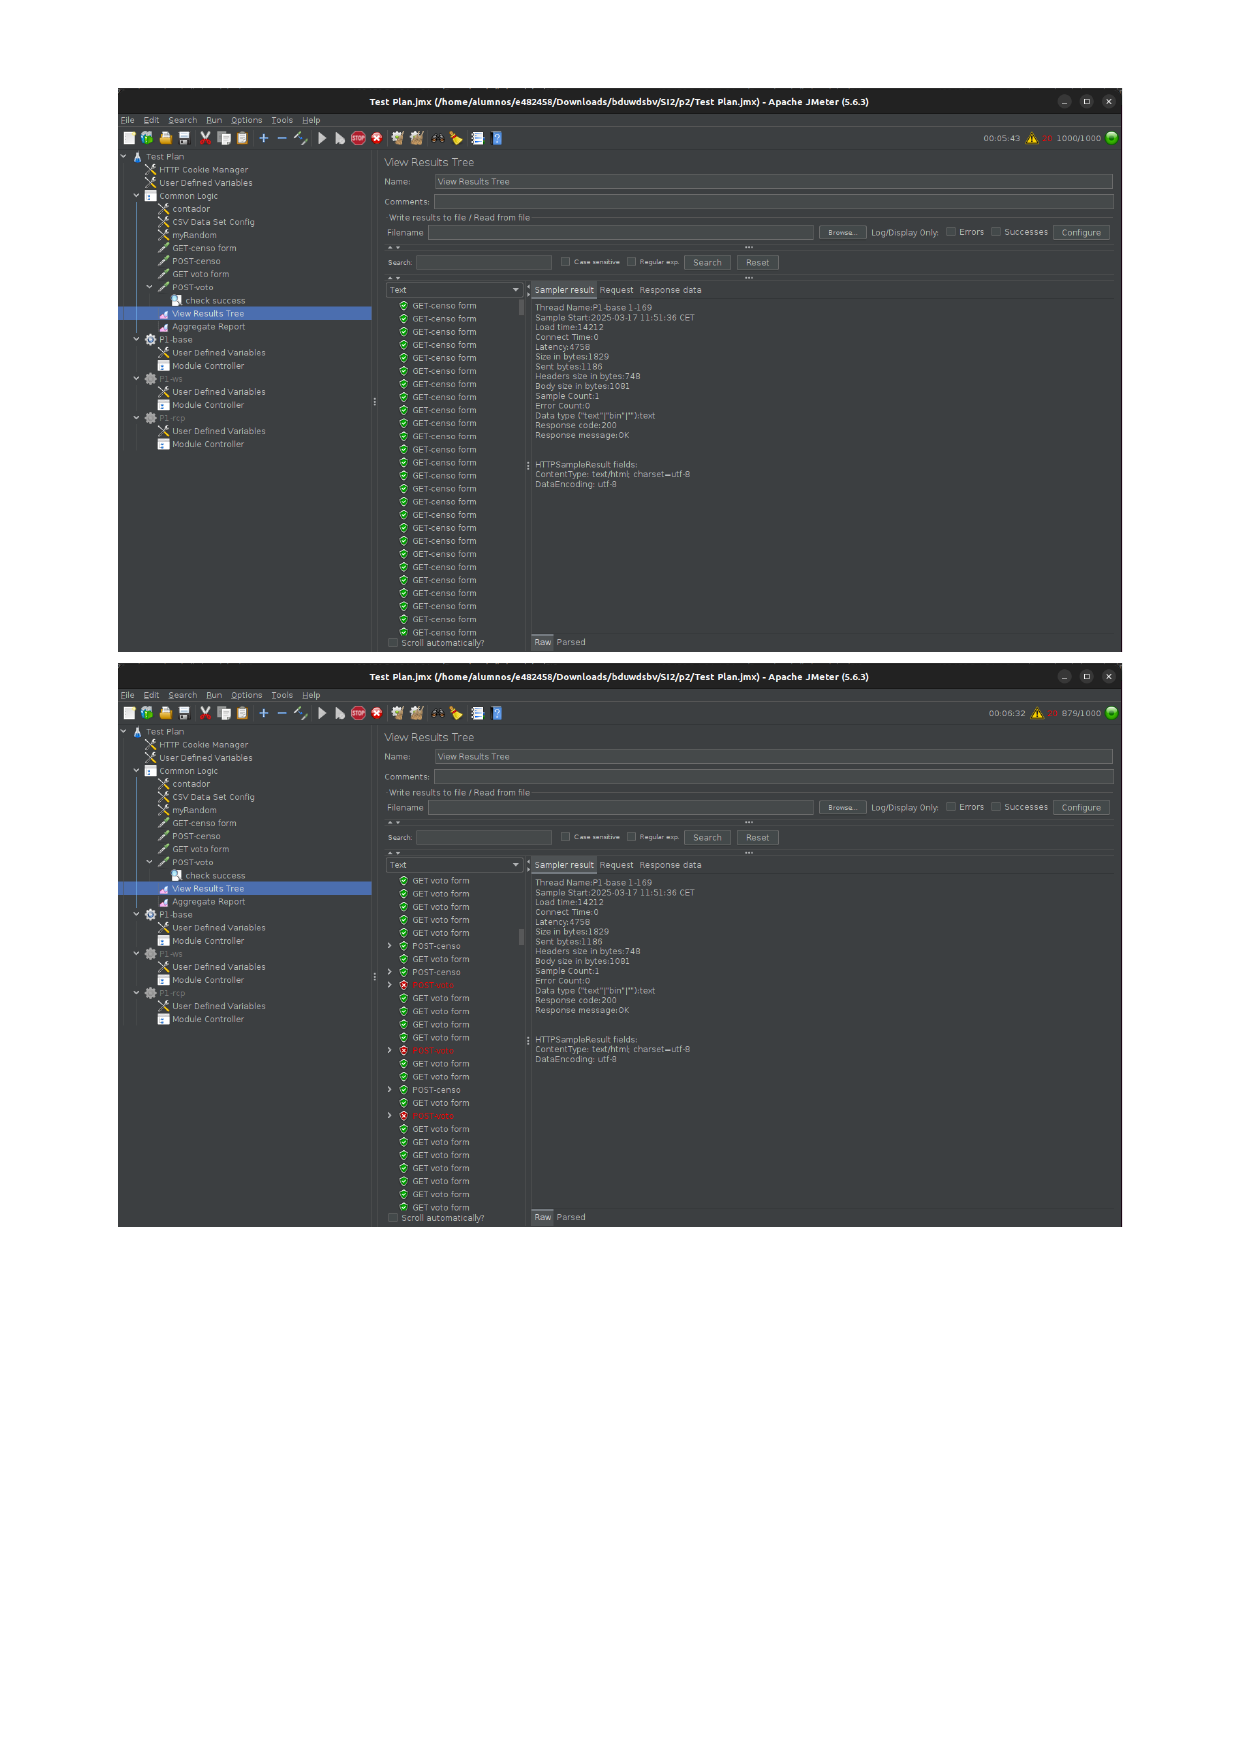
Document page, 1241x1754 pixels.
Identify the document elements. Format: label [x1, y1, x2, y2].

picture [118, 88, 1123, 652]
picture [118, 663, 1123, 1227]
